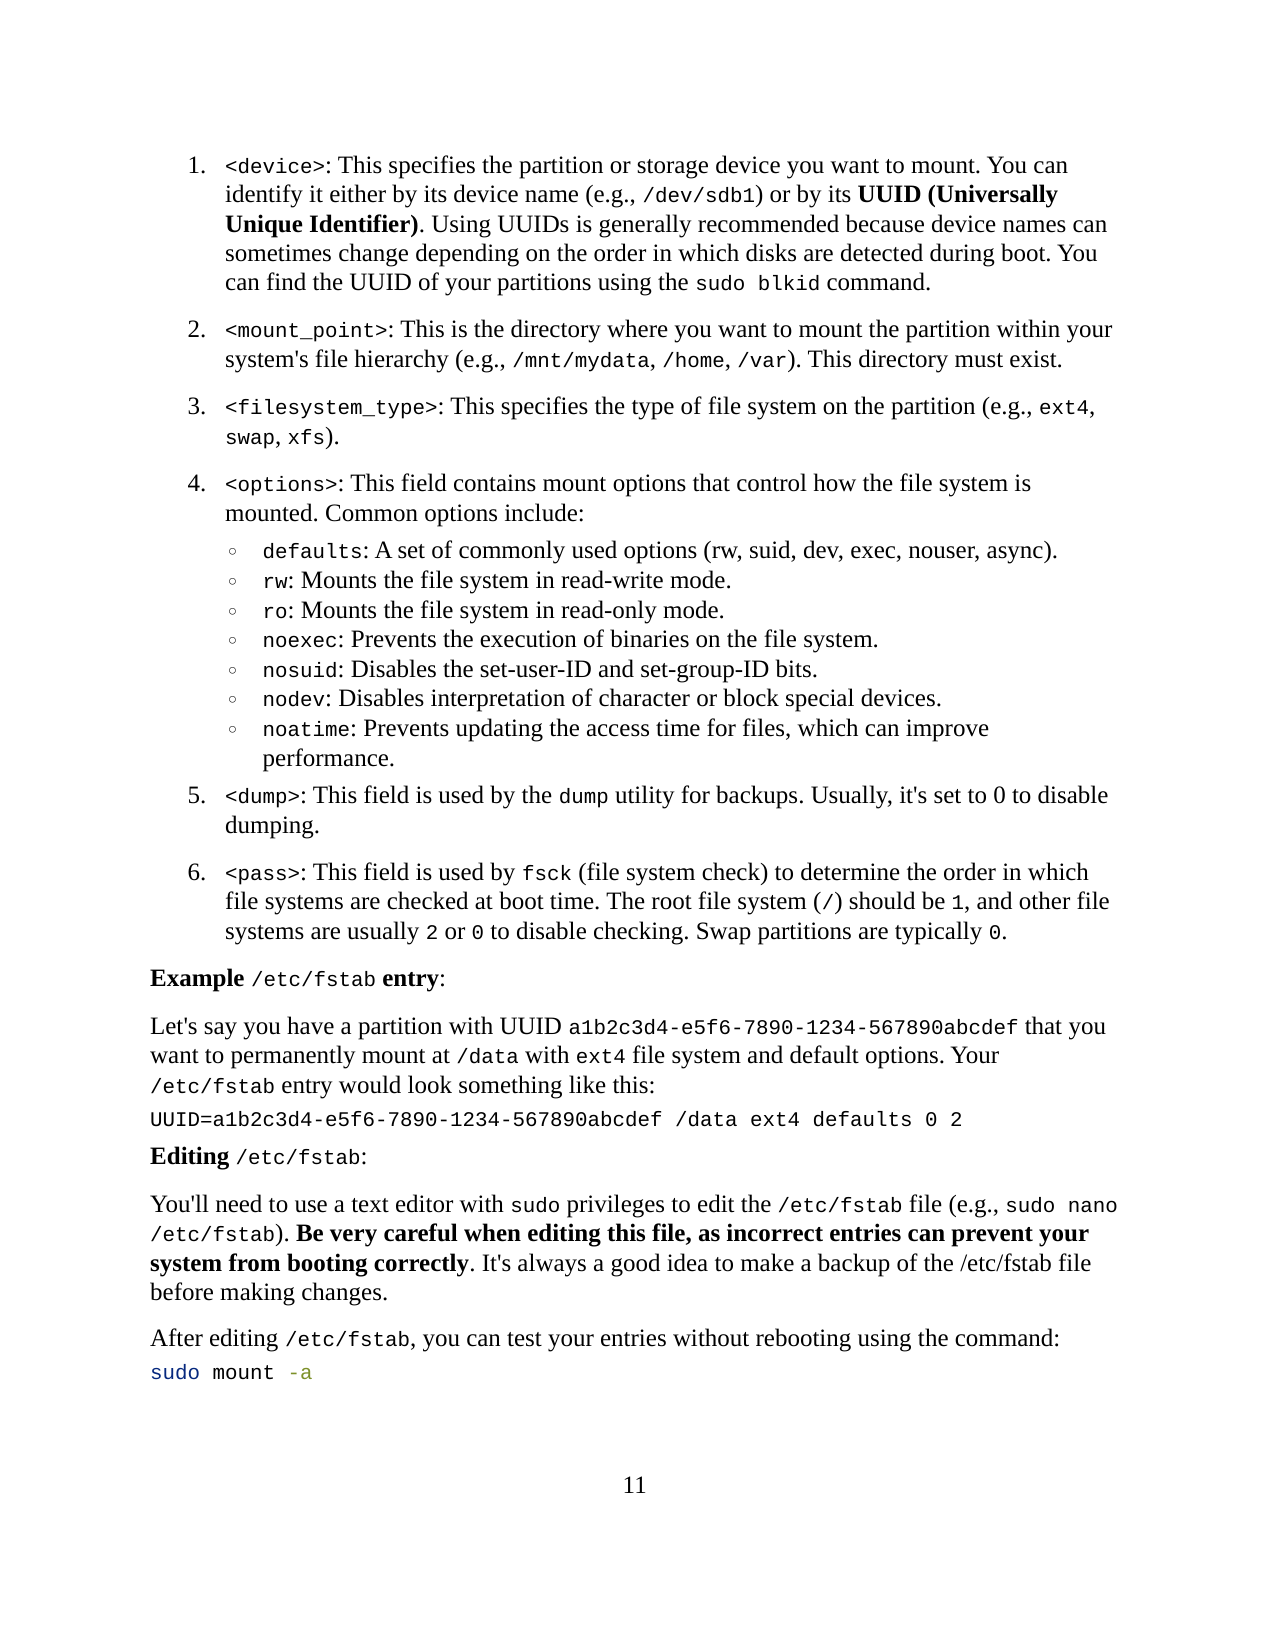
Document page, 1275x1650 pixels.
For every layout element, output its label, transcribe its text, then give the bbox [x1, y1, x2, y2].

text UUID=a1b2c3d4-e5f6-7890-1234-567890abcdef /data ext4 defaults 0 2 [150, 1108, 1125, 1132]
text You'll need to use a text editor with sudo privileges to edit the /etc/fstab file (e.g., sudo nano /etc/fstab). Be very careful when editing this file, as incorrect entries can prevent your system from booting correctly. It's always a good idea to make a backup of the /etc/fstab file before making changes. [150, 1189, 1125, 1305]
list noexec: Prevents the execution of binaries on the file system. [225, 624, 1125, 654]
list <pass>: This field is used by fsck (file system check) to determine the order in which file systems are checked at boot time. The root file system (/) should be 1, and other file systems are usually 2 or 0 to disable checking. Swap partitions are typically 0. [187, 857, 1125, 945]
list <mount_point>: This is the directory where you want to mount the partition within your system's file hierarchy (e.g., /mnt/mydata, /home, /var). This directory must exist. [187, 314, 1125, 373]
list noatime: Prevents updating the access time for files, which can improve performance. [225, 713, 1125, 771]
text sudo mount -a [150, 1362, 1125, 1385]
list <options>: This field contains mount options that control how the file system is mounted. Common options include: [187, 468, 1125, 527]
list nodev: Disables interpretation of character or block special devices. [225, 683, 1125, 713]
text Example /etc/fstab entry: [150, 963, 1125, 993]
list rw: Mounts the file system in read-write mode. [225, 565, 1125, 595]
list nosuid: Disables the set-user-ID and set-group-ID bits. [225, 654, 1125, 683]
list defaults: A set of commonly used options (rw, suid, dev, exec, nouser, async). [225, 536, 1125, 565]
list ro: Mounts the file system in read-only mode. [225, 595, 1125, 624]
text Let's say you have a partition with UUID a1b2c3d4-e5f6-7890-1234-567890abcdef that you want to permanently mount at /data with ext4 file system and default options. Your /etc/fstab entry would look something like this: [150, 1011, 1125, 1099]
list <device>: This specifies the partition or storage device you want to mount. You can identify it either by its device name (e.g., /dev/sdb1) or by its UUID (Universally Unique Identifier). Using UUIDs is generally recommended because device names can sometimes change depending on the order in which disks are detected during boot. You can find the UUID of your partitions using the sudo blkid command. [187, 150, 1125, 296]
list <filesystem_type>: This specifies the type of file system on the partition (e.g., ext4, swap, xfs). [187, 391, 1125, 450]
text Editing /etc/fstab: [150, 1141, 1125, 1171]
text After editing /etc/fstab, you can test your entries without rebooting using the command: [150, 1323, 1125, 1353]
list <dump>: This field is used by the dump utility for backups. Usually, it's set to 0 to disable dumping. [187, 780, 1125, 839]
